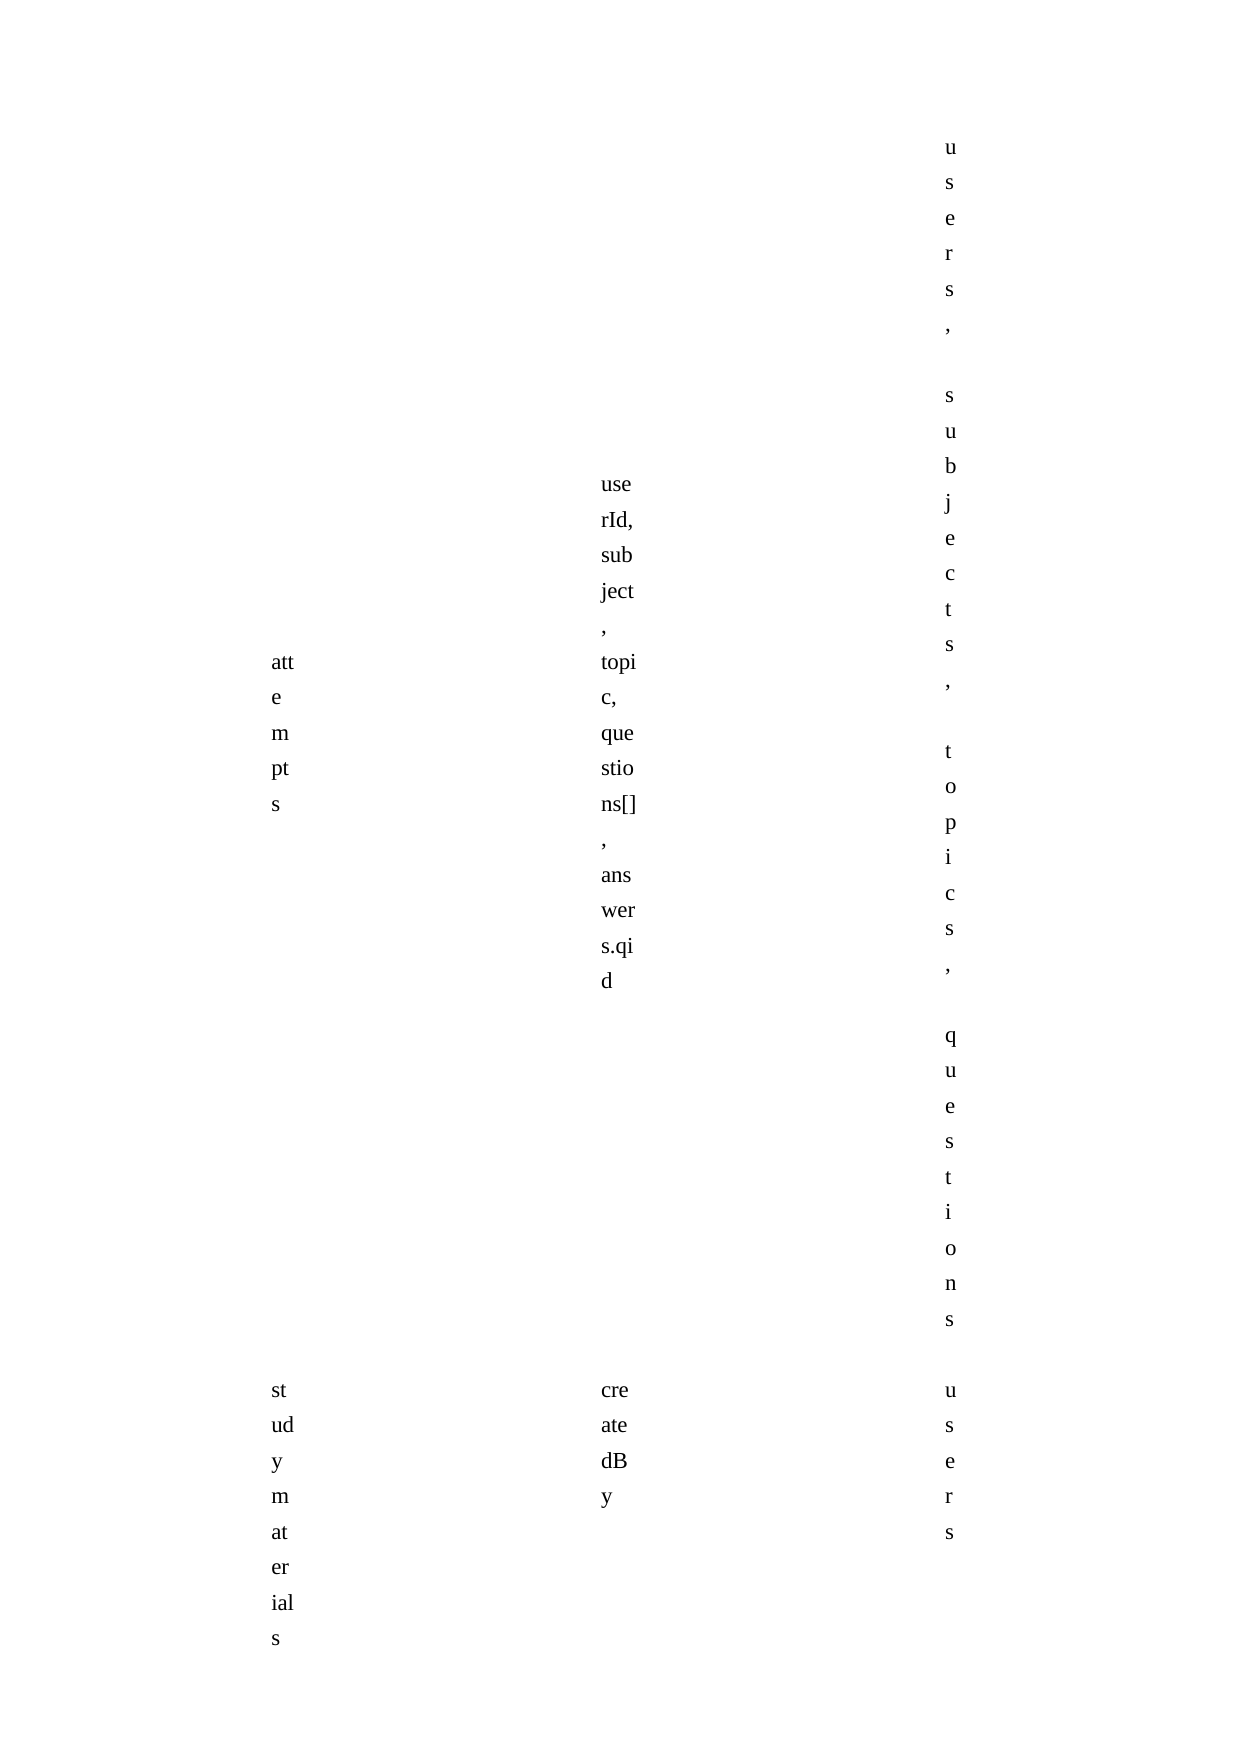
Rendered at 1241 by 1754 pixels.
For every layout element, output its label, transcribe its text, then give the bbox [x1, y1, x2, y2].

table_cell Many-to-one [1089, 59, 1240, 130]
table_cell [792, 59, 1089, 130]
table_cell Many-to-one / array refs [1089, 130, 1240, 1373]
table_cell [448, 59, 792, 130]
table_cell Many-to-one [1089, 1373, 1240, 1692]
table_cell createdBy [448, 1373, 792, 1692]
table_cell users, subjects, topics, questions [792, 130, 1089, 1373]
table_cell [118, 59, 448, 130]
table_cell attempts [118, 130, 448, 1373]
table_cell studymaterials [118, 1373, 448, 1692]
table_cell users [792, 1373, 1089, 1692]
table_cell userId, subject, topic, questions[], answers.qid [448, 130, 792, 1373]
